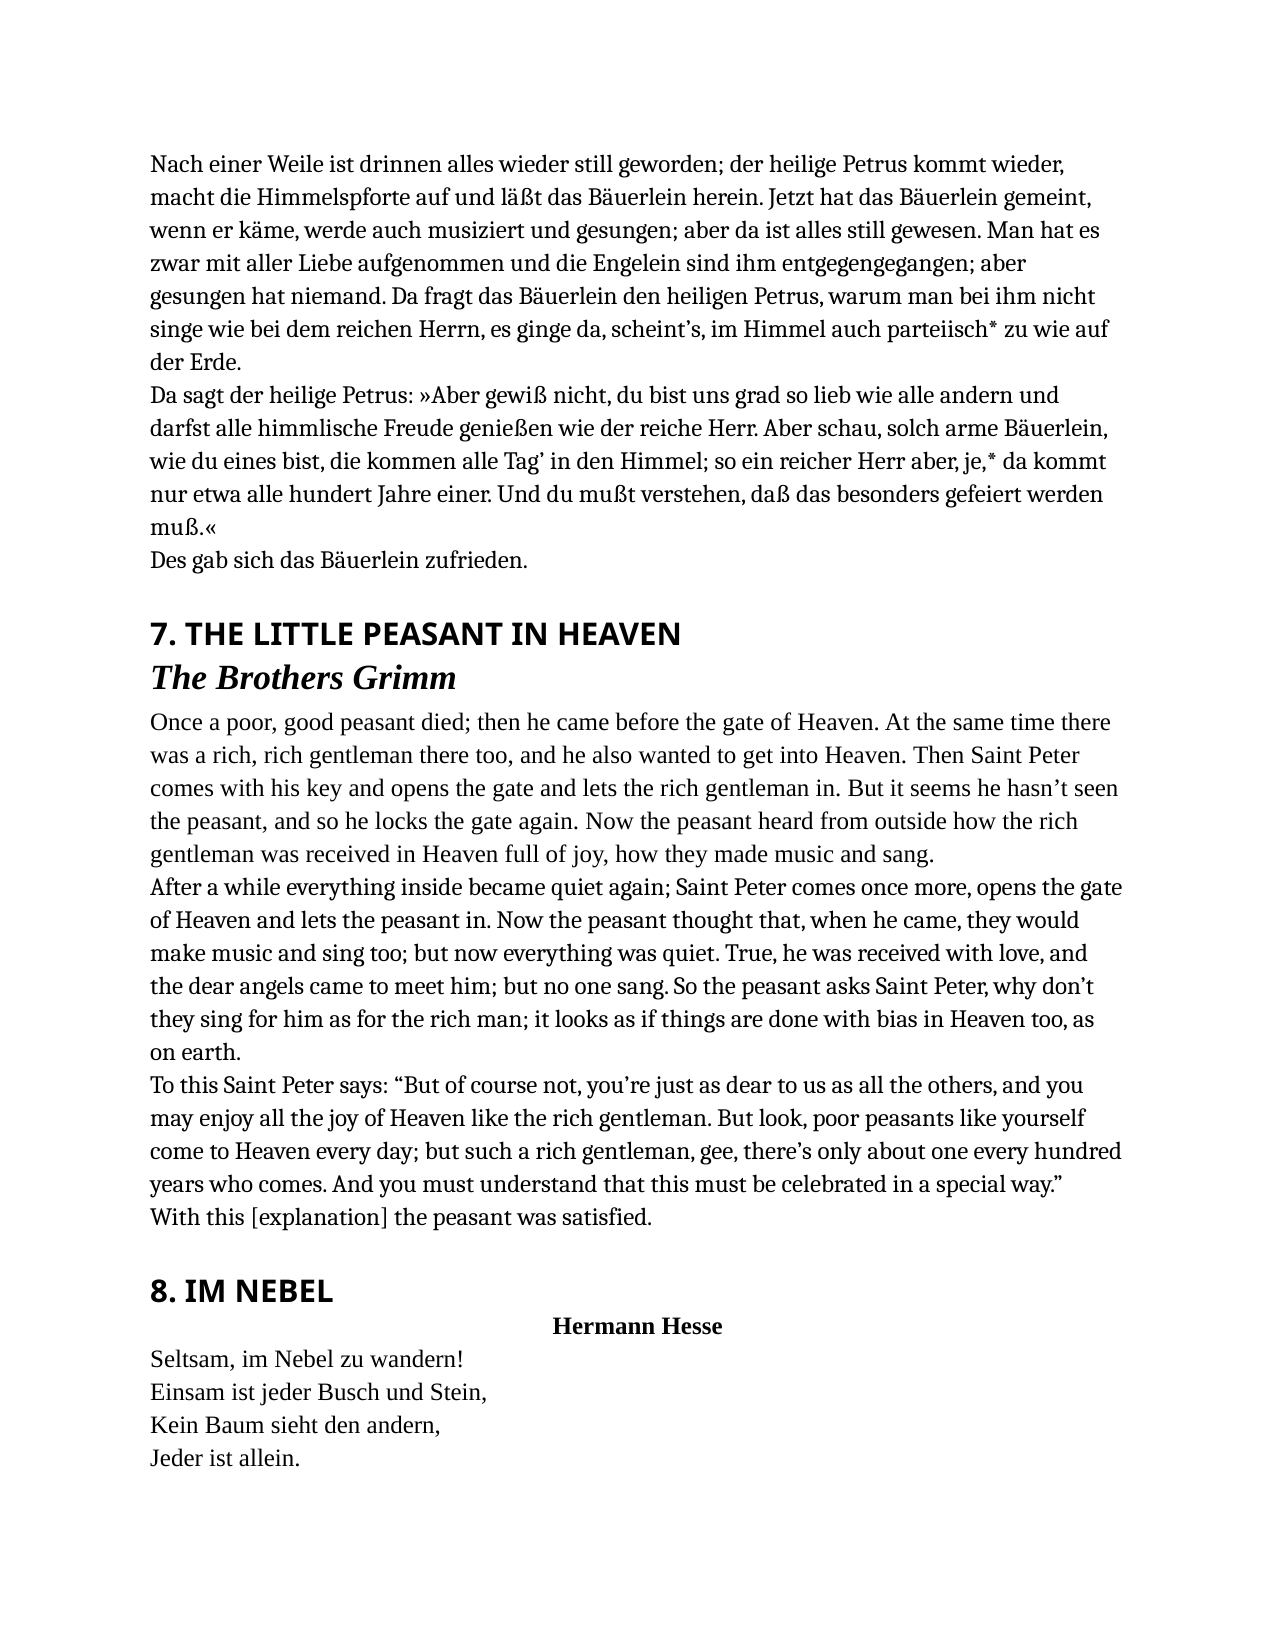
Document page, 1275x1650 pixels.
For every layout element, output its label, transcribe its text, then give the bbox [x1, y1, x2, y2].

text Da sagt der heilige Petrus: »Aber gewiß nicht, du bist uns grad so lieb wie alle andern und darfst alle himmlische Freude genießen wie der reiche Herr. Aber schau, solch arme Bäuerlein, wie du eines bist, die kommen alle Tag’ in den Himmel; so ein reicher Herr aber, je,* da kommt nur etwa alle hundert Jahre einer. Und du mußt verstehen, daß das besonders gefeiert werden muß.« [150, 381, 1125, 542]
text Nach einer Weile ist drinnen alles wieder still geworden; der heilige Petrus kommt wieder, macht die Himmelspforte auf und läßt das Bäuerlein herein. Jetzt hat das Bäuerlein gemeint, wenn er käme, werde auch musiziert und gesungen; aber da ist alles still gewesen. Man hat es zwar mit aller Liebe aufgenommen und die Engelein sind ihm entgegengegangen; aber gesungen hat niemand. Da fragt das Bäuerlein den heiligen Petrus, warum man bei ihm nicht singe wie bei dem reichen Herrn, es ginge da, scheint’s, im Himmel auch parteiisch* zu wie auf der Erde. [150, 150, 1125, 377]
text Seltsam, im Nebel zu wandern! Einsam ist jeder Busch und Stein, Kein Baum sieht den andern, Jeder ist allein. [150, 1344, 1125, 1472]
text To this Saint Peter says: “But of course not, you’re just as dear to us as all the others, and you may enjoy all the joy of Heaven like the rich gentleman. But look, poor peasants like yourself come to Heaven every day; but such a rich gentleman, gee, there’s only about one every hundred years who comes. And you must understand that this must be celebrated in a special way.” [150, 1071, 1125, 1198]
text 7. THE LITTLE PEASANT IN HEAVEN [150, 604, 1125, 655]
text 8. IM NEBEL [150, 1260, 1125, 1311]
text With this [explanation] the peasant was satisfied. [653, 1203, 1125, 1231]
text After a while everything inside became quiet again; Saint Peter comes once more, opens the gate of Heaven and lets the peasant in. Now the peasant thought that, when he came, they would make music and sing too; but now everything was quiet. True, he was received with love, and the dear angels came to meet him; but no one sang. So the peasant asks Saint Peter, why don’t they sing for him as for the rich man; it looks as if things are done with bias in Heaven too, as on earth. [150, 872, 1125, 1066]
text The Brothers Grimm [150, 655, 1125, 697]
text Des gab sich das Bäuerlein zufrieden. [528, 546, 1125, 575]
text Hermann Hesse [150, 1311, 1125, 1340]
text Once a poor, good peasant died; then he came before the gate of Heaven. At the same time there was a rich, rich gentleman there too, and he also wanted to get into Heaven. Then Saint Peter comes with his key and opens the gate and lets the rich gentleman in. But it seems he hasn’t seen the peasant, and so he locks the gate again. Now the peasant heard from outside how the rich gentleman was received in Heaven full of joy, how they made music and sang. [150, 707, 1125, 868]
